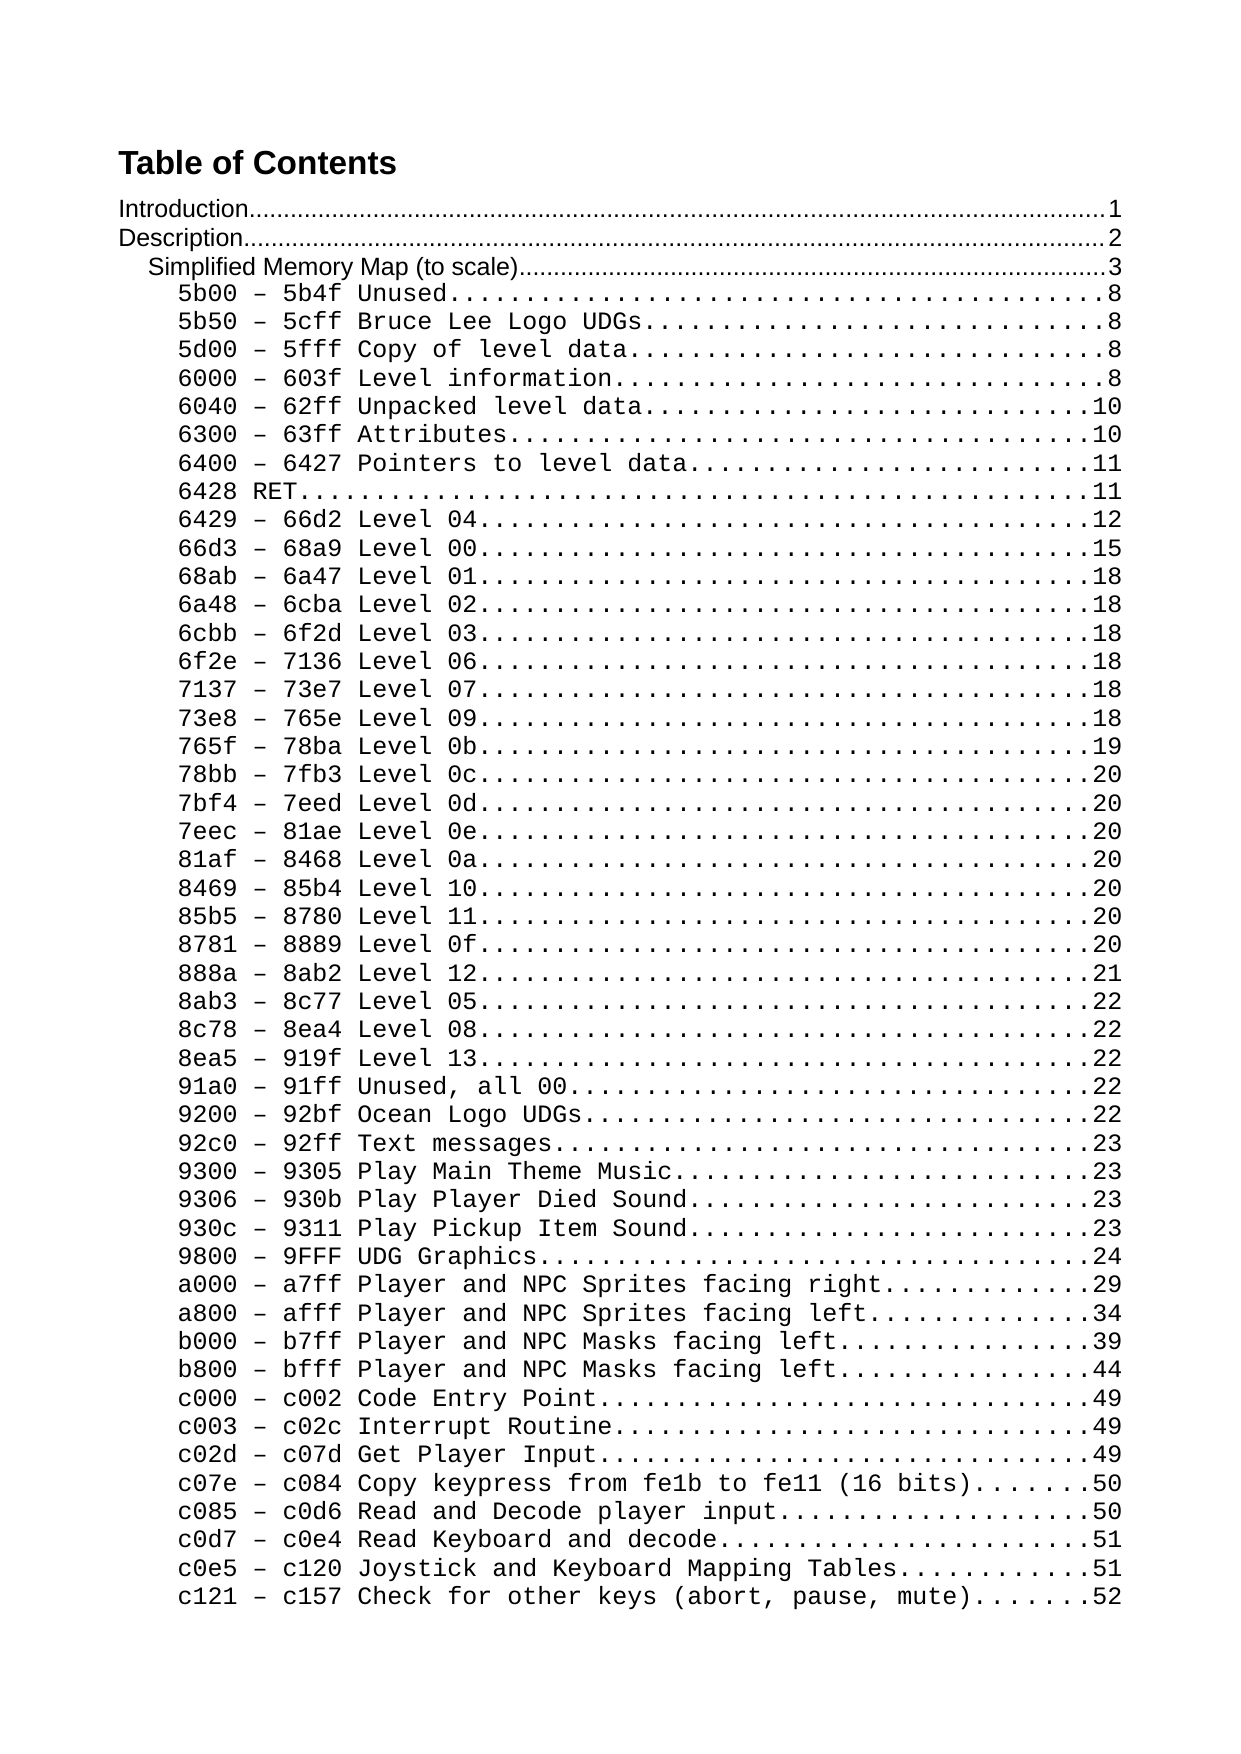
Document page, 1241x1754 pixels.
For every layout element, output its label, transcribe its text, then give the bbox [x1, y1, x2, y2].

text 6429 – 66d2 Level 04 12 [177, 507, 1122, 535]
text c07e – c084 Copy keypress from fe1b to fe11 (16 bits) 50 [177, 1470, 1122, 1499]
text 8ea5 – 919f Level 13 22 [177, 1045, 1122, 1074]
text 8c78 – 8ea4 Level 08 22 [177, 1017, 1122, 1045]
text c121 – c157 Check for other keys (abort, pause, mute) 52 [177, 1584, 1122, 1612]
text b000 – b7ff Player and NPC Masks facing left 39 [177, 1329, 1122, 1357]
subtitle Table of Contents [118, 143, 1122, 182]
text 73e8 – 765e Level 09 18 [177, 705, 1122, 734]
text 7eec – 81ae Level 0e 20 [177, 819, 1122, 847]
text 7bf4 – 7eed Level 0d 20 [177, 790, 1122, 819]
text Simplified Memory Map (to scale) 3 [148, 252, 1122, 280]
text 66d3 – 68a9 Level 00 15 [177, 535, 1122, 564]
text 6000 – 603f Level information 8 [177, 365, 1122, 394]
text 9306 – 930b Play Player Died Sound 23 [177, 1187, 1122, 1215]
text 8ab3 – 8c77 Level 05 22 [177, 989, 1122, 1017]
text 85b5 – 8780 Level 11 20 [177, 904, 1122, 932]
text 6a48 – 6cba Level 02 18 [177, 592, 1122, 620]
text 8781 – 8889 Level 0f 20 [177, 932, 1122, 960]
text c02d – c07d Get Player Input 49 [177, 1442, 1122, 1470]
text c000 – c002 Code Entry Point 49 [177, 1385, 1122, 1414]
text 5b00 – 5b4f Unused 8 [177, 280, 1122, 309]
text 91a0 – 91ff Unused, all 00 22 [177, 1074, 1122, 1102]
text 8469 – 85b4 Level 10 20 [177, 875, 1122, 904]
text b800 – bfff Player and NPC Masks facing left 44 [177, 1357, 1122, 1385]
text 9200 – 92bf Ocean Logo UDGs 22 [177, 1102, 1122, 1130]
text c0d7 – c0e4 Read Keyboard and decode 51 [177, 1527, 1122, 1555]
text 9300 – 9305 Play Main Theme Music 23 [177, 1159, 1122, 1187]
text 6f2e – 7136 Level 06 18 [177, 649, 1122, 677]
text 888a – 8ab2 Level 12 21 [177, 960, 1122, 989]
text 92c0 – 92ff Text messages 23 [177, 1130, 1122, 1159]
text a800 – afff Player and NPC Sprites facing left 34 [177, 1300, 1122, 1329]
text c085 – c0d6 Read and Decode player input 50 [177, 1499, 1122, 1527]
text 7137 – 73e7 Level 07 18 [177, 677, 1122, 705]
text c003 – c02c Interrupt Routine 49 [177, 1414, 1122, 1442]
text 6300 – 63ff Attributes 10 [177, 422, 1122, 450]
text 68ab – 6a47 Level 01 18 [177, 564, 1122, 592]
text c0e5 – c120 Joystick and Keyboard Mapping Tables 51 [177, 1555, 1122, 1584]
text 9800 – 9FFF UDG Graphics 24 [177, 1244, 1122, 1272]
text Introduction 1 [118, 194, 1122, 223]
text 6cbb – 6f2d Level 03 18 [177, 620, 1122, 649]
text 930c – 9311 Play Pickup Item Sound 23 [177, 1215, 1122, 1244]
text 6400 – 6427 Pointers to level data 11 [177, 450, 1122, 479]
text 765f – 78ba Level 0b 19 [177, 734, 1122, 762]
text 81af – 8468 Level 0a 20 [177, 847, 1122, 875]
text 5d00 – 5fff Copy of level data 8 [177, 337, 1122, 365]
text Description 2 [118, 223, 1122, 252]
text 6428 RET 11 [177, 479, 1122, 507]
text a000 – a7ff Player and NPC Sprites facing right 29 [177, 1272, 1122, 1300]
text 78bb – 7fb3 Level 0c 20 [177, 762, 1122, 790]
text 5b50 – 5cff Bruce Lee Logo UDGs 8 [177, 309, 1122, 337]
text 6040 – 62ff Unpacked level data 10 [177, 394, 1122, 422]
